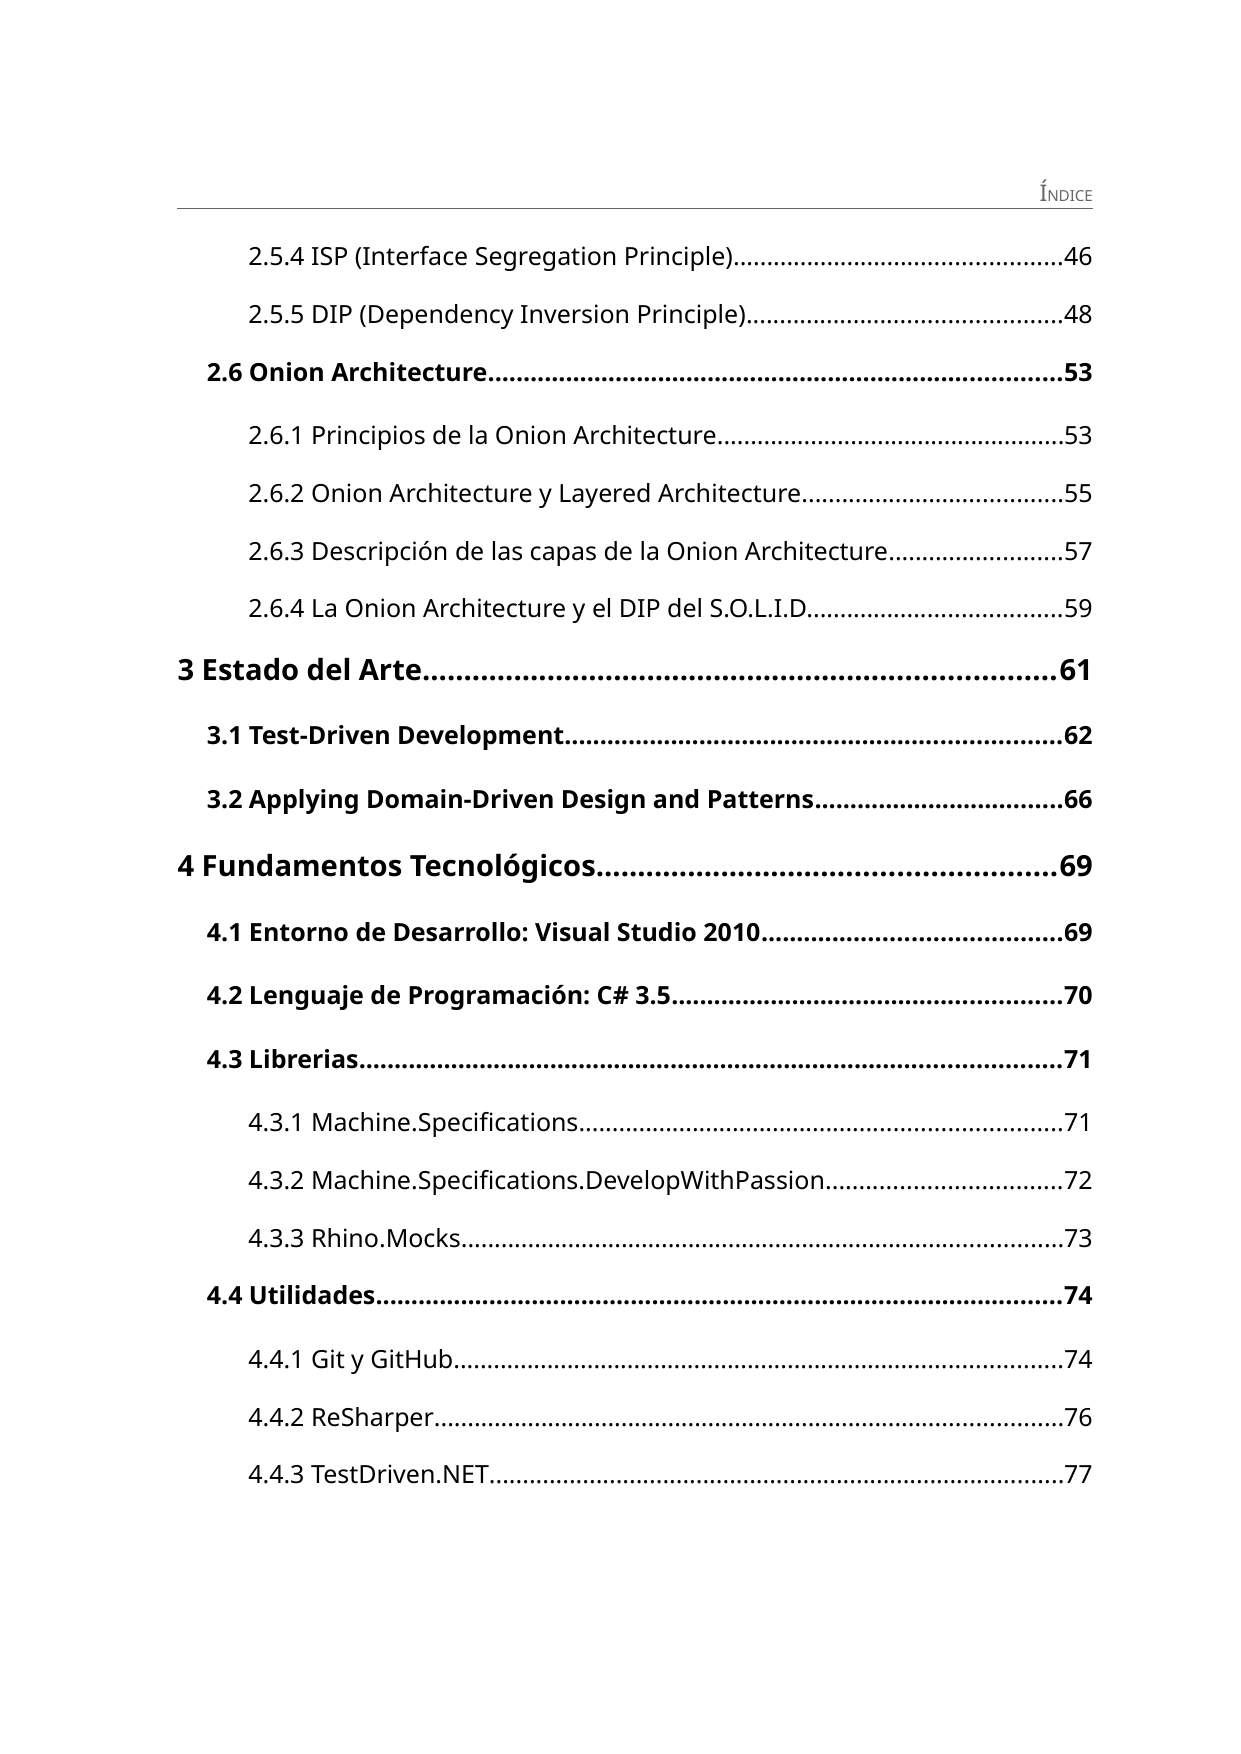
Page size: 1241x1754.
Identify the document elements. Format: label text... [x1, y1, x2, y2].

text 2.6.1 Principios de la Onion Architecture 53 [248, 418, 1093, 452]
text 4.1 Entorno de Desarrollo: Visual Studio 2010 69 [207, 914, 1093, 948]
text 2.6.3 Descripción de las capas de la Onion Architecture 57 [248, 533, 1093, 567]
text 3.1 Test-Driven Development 62 [207, 718, 1093, 752]
text 4.4.3 TestDriven.NET 77 [248, 1457, 1093, 1491]
text 4.4 Utilidades 74 [207, 1278, 1093, 1312]
text 4.3.3 Rhino.Mocks 73 [248, 1220, 1093, 1254]
text 4.3.1 Machine.Specifications 71 [248, 1105, 1093, 1139]
text 2.6.4 La Onion Architecture y el DIP del S.O.L.I.D. 59 [248, 591, 1093, 625]
text 4.4.2 ReSharper 76 [248, 1399, 1093, 1433]
text 3 Estado del Arte 61 [177, 649, 1093, 688]
text 2.6.2 Onion Architecture y Layered Architecture 55 [248, 476, 1093, 510]
text 2.6 Onion Architecture 53 [207, 354, 1093, 388]
text 2.5.4 ISP (Interface Segregation Principle) 46 [248, 239, 1093, 273]
text 4.2 Lenguaje de Programación: C# 3.5 70 [207, 978, 1093, 1012]
text 4.3 Librerias 71 [207, 1041, 1093, 1075]
text 4 Fundamentos Tecnológicos 69 [177, 845, 1093, 885]
text 4.3.2 Machine.Specifications.DevelopWithPassion 72 [248, 1162, 1093, 1197]
text 4.4.1 Git y GitHub 74 [248, 1341, 1093, 1376]
text 3.2 Applying Domain-Driven Design and Patterns 66 [207, 781, 1093, 816]
text 2.5.5 DIP (Dependency Inversion Principle) 48 [248, 297, 1093, 331]
